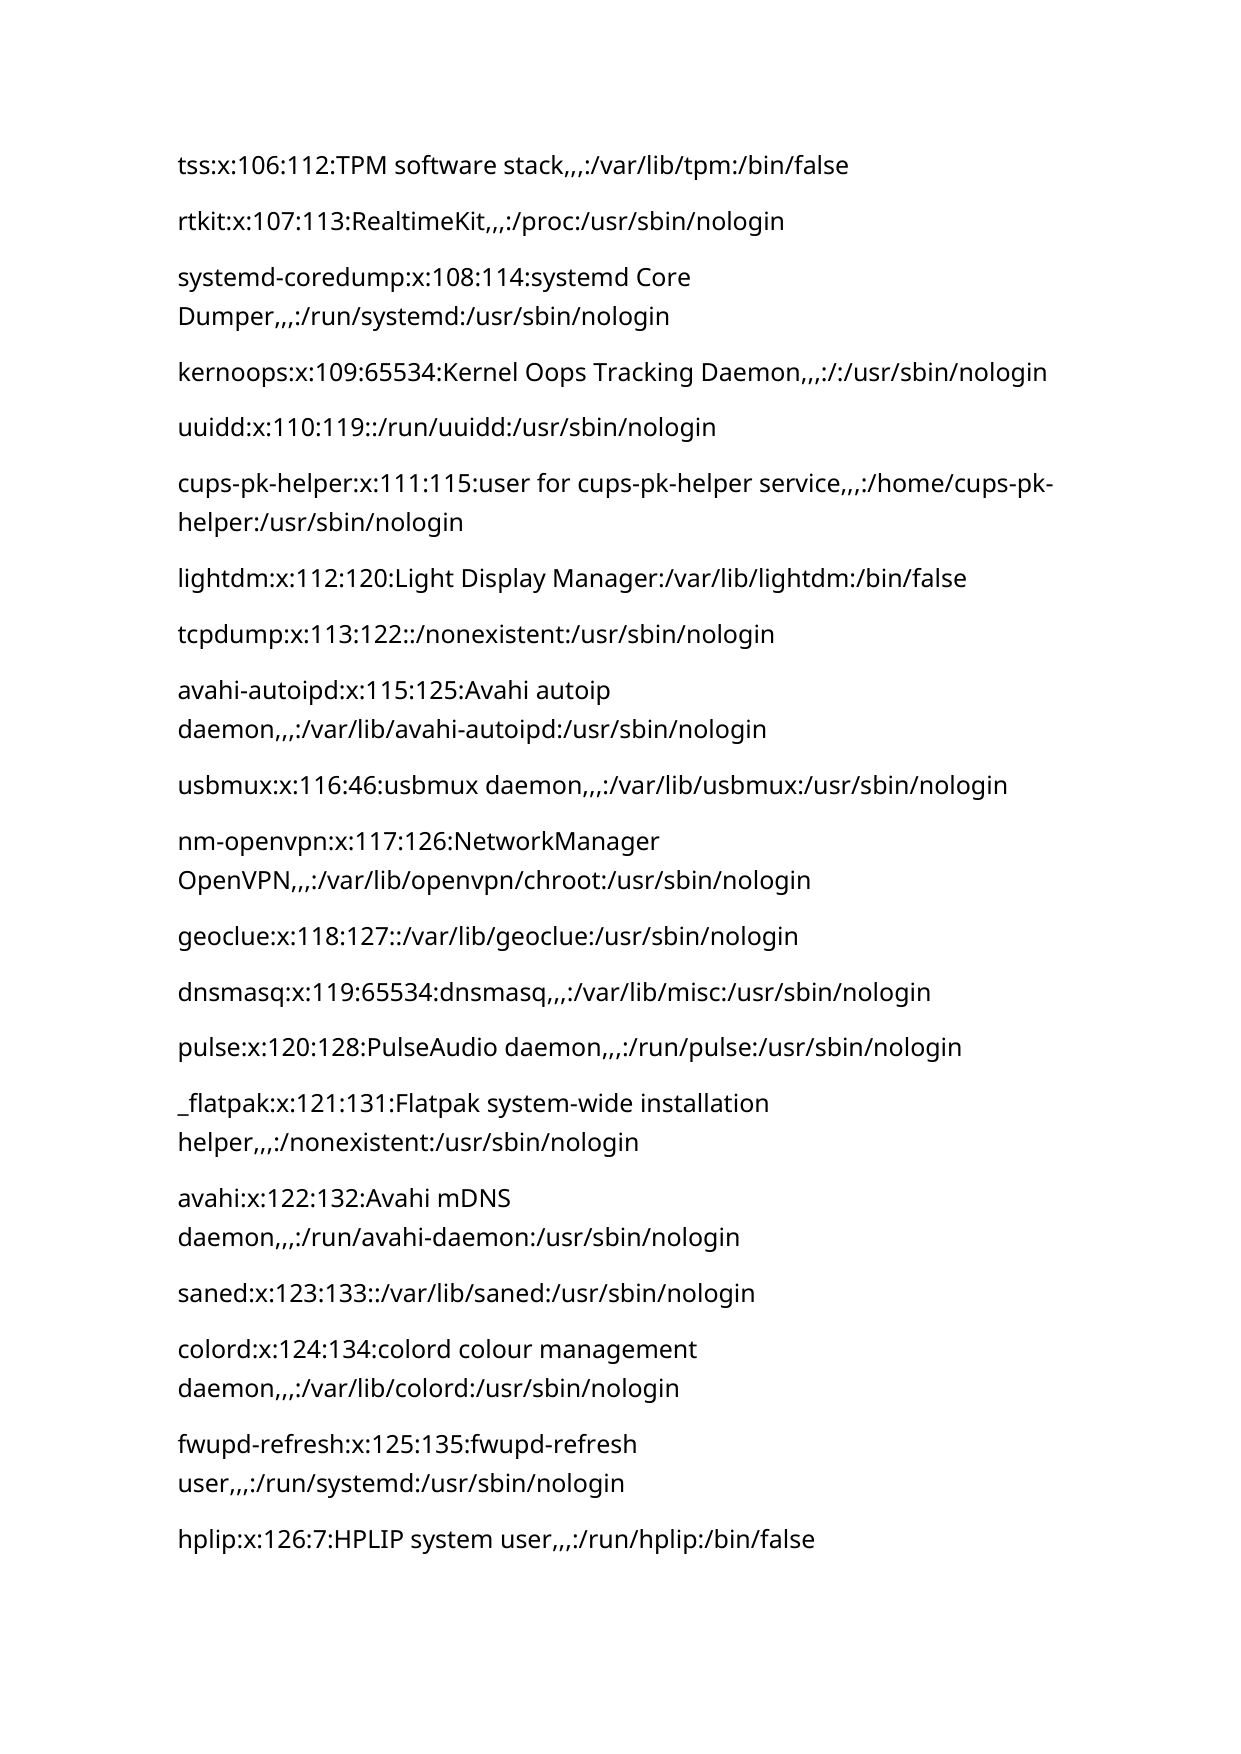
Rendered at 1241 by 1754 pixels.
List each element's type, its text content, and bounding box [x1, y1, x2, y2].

text systemd-coredump:x:108:114:systemd Core Dumper,,,:/run/systemd:/usr/sbin/nologin [177, 259, 1063, 332]
text saned:x:123:133::/var/lib/saned:/usr/sbin/nologin [177, 1276, 1063, 1310]
text usbmux:x:116:46:usbmux daemon,,,:/var/lib/usbmux:/usr/sbin/nologin [177, 768, 1063, 802]
text tss:x:106:112:TPM software stack,,,:/var/lib/tpm:/bin/false [177, 148, 1063, 182]
text colord:x:124:134:colord colour management daemon,,,:/var/lib/colord:/usr/sbin/nologin [177, 1332, 1063, 1405]
text _flatpak:x:121:131:Flatpak system-wide installation helper,,,:/nonexistent:/usr/sbin/nologin [177, 1086, 1063, 1159]
text nm-openvpn:x:117:126:NetworkManager OpenVPN,,,:/var/lib/openvpn/chroot:/usr/sbin/nologin [177, 823, 1063, 897]
text dnsmasq:x:119:65534:dnsmasq,,,:/var/lib/misc:/usr/sbin/nologin [177, 974, 1063, 1008]
text avahi-autoipd:x:115:125:Avahi autoip daemon,,,:/var/lib/avahi-autoipd:/usr/sbin/nologin [177, 673, 1063, 746]
text fwupd-refresh:x:125:135:fwupd-refresh user,,,:/run/systemd:/usr/sbin/nologin [177, 1427, 1063, 1500]
text lightdm:x:112:120:Light Display Manager:/var/lib/lightdm:/bin/false [177, 561, 1063, 595]
text tcpdump:x:113:122::/nonexistent:/usr/sbin/nologin [177, 617, 1063, 651]
text hplip:x:126:7:HPLIP system user,,,:/run/hplip:/bin/false [177, 1522, 1063, 1556]
text geoclue:x:118:127::/var/lib/geoclue:/usr/sbin/nologin [177, 918, 1063, 952]
text kernoops:x:109:65534:Kernel Oops Tracking Daemon,,,:/:/usr/sbin/nologin [177, 354, 1063, 388]
text cups-pk-helper:x:111:115:user for cups-pk-helper service,,,:/home/cups-pk-helper:/usr/sbin/nologin [177, 466, 1063, 539]
text avahi:x:122:132:Avahi mDNS daemon,,,:/run/avahi-daemon:/usr/sbin/nologin [177, 1181, 1063, 1254]
text pulse:x:120:128:PulseAudio daemon,,,:/run/pulse:/usr/sbin/nologin [177, 1030, 1063, 1064]
text rtkit:x:107:113:RealtimeKit,,,:/proc:/usr/sbin/nologin [177, 203, 1063, 237]
text uuidd:x:110:119::/run/uuidd:/usr/sbin/nologin [177, 410, 1063, 444]
